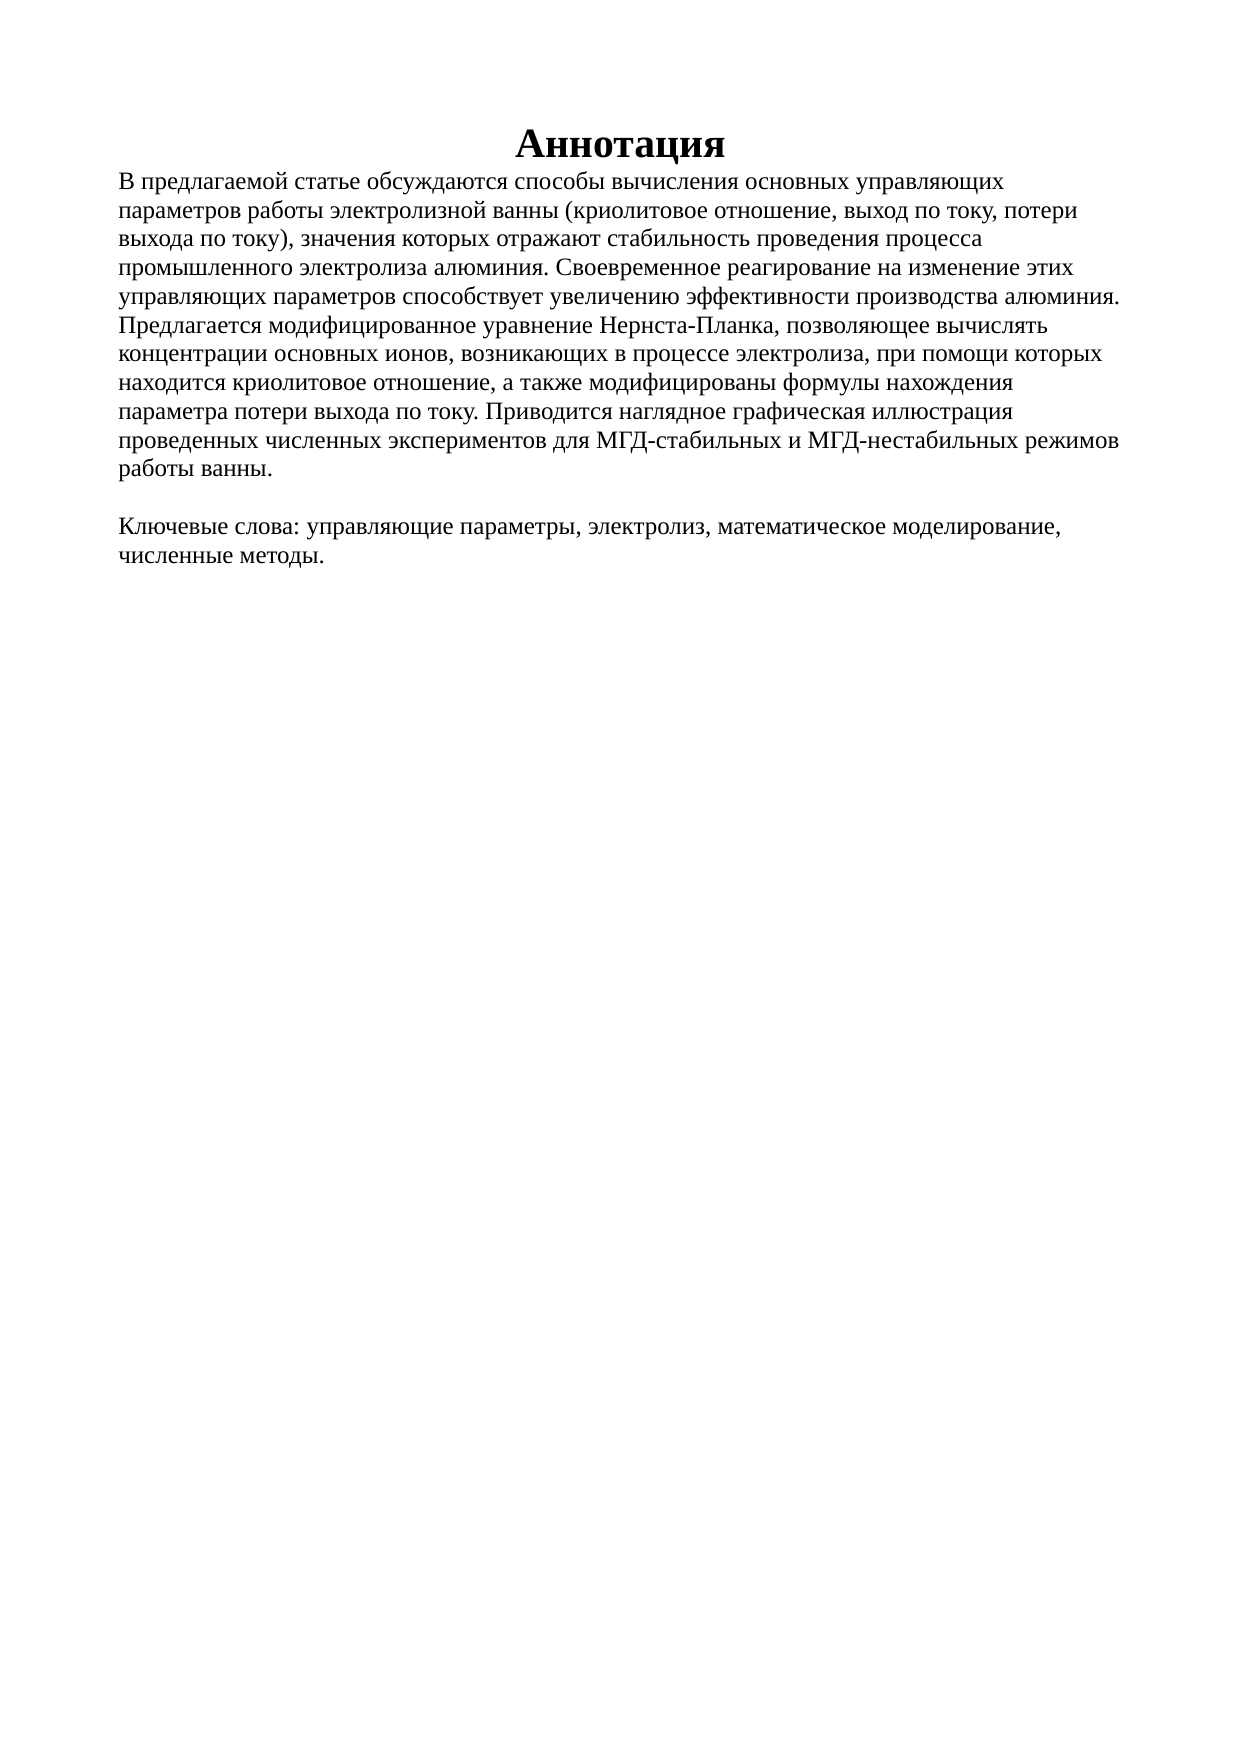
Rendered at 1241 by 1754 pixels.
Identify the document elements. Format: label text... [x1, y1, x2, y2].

text Аннотация [118, 118, 1122, 166]
text Ключевые слова: управляющие параметры, электролиз, математическое моделирование, численные методы. [118, 511, 1122, 568]
text В предлагаемой статье обсуждаются способы вычисления основных управляющих параметров работы электролизной ванны (криолитовое отношение, выход по току, потери выхода по току), значения которых отражают стабильность проведения процесса промышленного электролиза алюминия. Своевременное реагирование на изменение этих управляющих параметров способствует увеличению эффективности производства алюминия. Предлагается модифицированное уравнение Нернста-Планка, позволяющее вычислять концентрации основных ионов, возникающих в процессе электролиза, при помощи которых находится криолитовое отношение, а также модифицированы формулы нахождения параметра потери выхода по току. Приводится наглядное графическая иллюстрация проведенных численных экспериментов для МГД-стабильных и МГД-нестабильных режимов работы ванны. [118, 166, 1122, 482]
